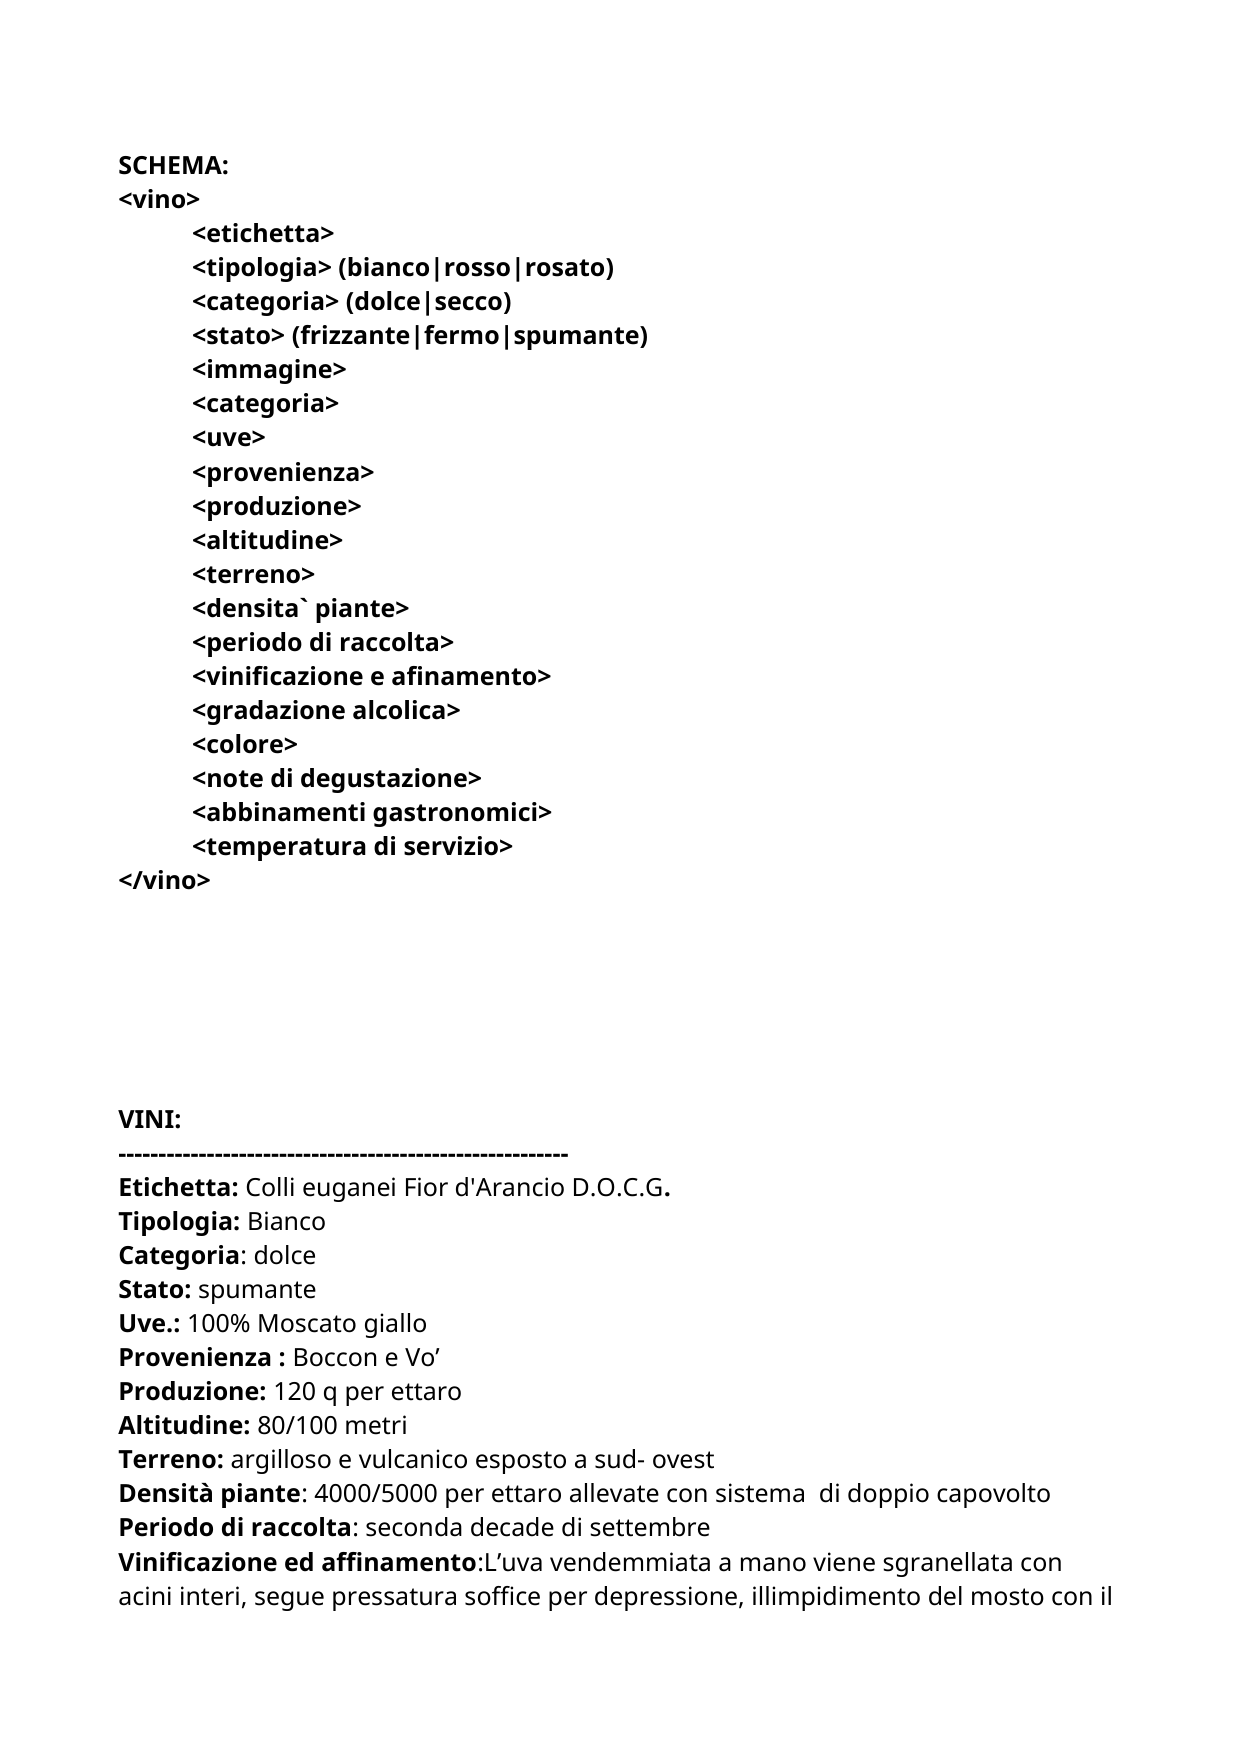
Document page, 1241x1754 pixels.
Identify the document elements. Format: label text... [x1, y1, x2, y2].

text Categoria: dolce [118, 1238, 1122, 1272]
text <note di degustazione> [118, 761, 1122, 795]
text <provenienza> [118, 454, 1122, 488]
text Provenienza : Boccon e Vo’ [118, 1340, 1122, 1374]
text <vino> [118, 182, 1122, 216]
text Tipologia: Bianco [118, 1203, 1122, 1238]
text Uve.: 100% Moscato giallo [118, 1306, 1122, 1340]
text <tipologia> (bianco|rosso|rosato) [118, 250, 1122, 284]
text <etichetta> [118, 216, 1122, 250]
text <produzione> [118, 488, 1122, 522]
text <uve> [118, 420, 1122, 454]
text </vino> [118, 863, 1122, 897]
text <terreno> [118, 556, 1122, 590]
text SCHEMA: [118, 148, 1122, 182]
text <temperatura di servizio> [118, 829, 1122, 863]
text <densita` piante> [118, 590, 1122, 624]
text <periodo di raccolta> [118, 624, 1122, 658]
text <altitudine> [118, 522, 1122, 556]
text <immagine> [118, 352, 1122, 386]
text <stato> (frizzante|fermo|spumante) [118, 318, 1122, 352]
text Periodo di raccolta: seconda decade di settembre [118, 1510, 1122, 1544]
text Vinificazione ed affinamento:L’uva vendemmiata a mano viene sgranellata con acini interi, segue pressatura soffice per depressione, illimpidimento del mosto con il [118, 1544, 1122, 1612]
text Produzione: 120 q per ettaro [118, 1374, 1122, 1408]
text <gradazione alcolica> [118, 693, 1122, 727]
text VINI: [118, 1101, 1122, 1135]
text <colore> [118, 727, 1122, 761]
text <categoria> (dolce|secco) [118, 284, 1122, 318]
text Stato: spumante [118, 1272, 1122, 1306]
text <abbinamenti gastronomici> [118, 795, 1122, 829]
text Etichetta: Colli euganei Fior d'Arancio D.O.C.G. [118, 1169, 1122, 1203]
text Altitudine: 80/100 metri [118, 1408, 1122, 1442]
text -------------------------------------------------------- [118, 1135, 1122, 1169]
text Terreno: argilloso e vulcanico esposto a sud- ovest [118, 1442, 1122, 1476]
text <categoria> [118, 386, 1122, 420]
text <vinificazione e afinamento> [118, 658, 1122, 693]
text Densità piante: 4000/5000 per ettaro allevate con sistema di doppio capovolto [118, 1476, 1122, 1510]
